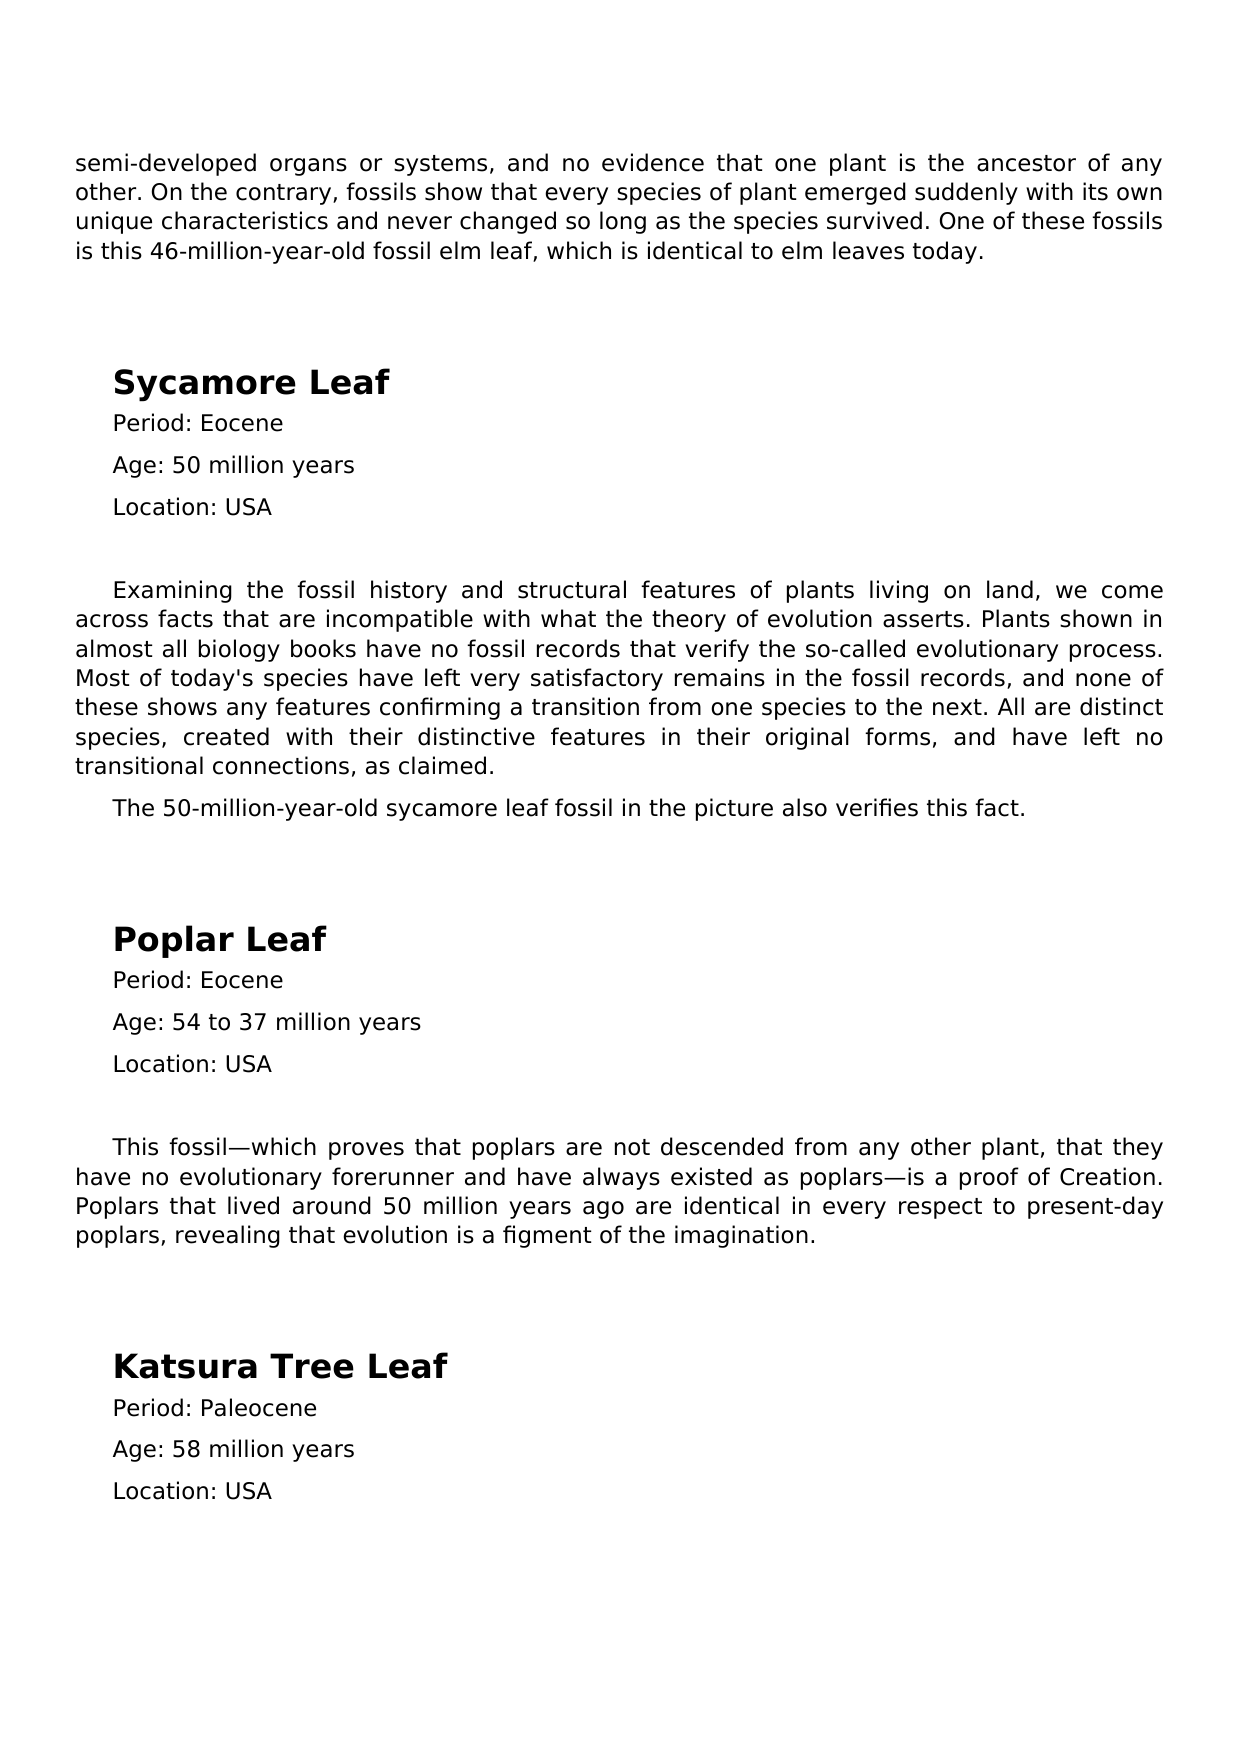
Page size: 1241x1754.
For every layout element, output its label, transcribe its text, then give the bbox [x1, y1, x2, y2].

text Age: 50 million years [75, 452, 1165, 479]
text Location: USA [75, 494, 1165, 521]
text Age: 54 to 37 million years [75, 1009, 1165, 1036]
text Period: Eocene [75, 967, 1165, 994]
text Age: 58 million years [75, 1436, 1165, 1463]
text The 50-million-year-old sycamore leaf fossil in the picture also verifies this fact. [75, 795, 1165, 821]
subtitle Sycamore Leaf [112, 363, 1165, 402]
text semi-developed organs or systems, and no evidence that one plant is the ancestor of any other. On the contrary, fossils show that every species of plant emerged suddenly with its own unique characteristics and never changed so long as the species survived. One of these fossils is this 46-million-year-old fossil elm leaf, which is identical to elm leaves today. [75, 150, 1165, 264]
subtitle Katsura Tree Leaf [112, 1347, 1165, 1386]
text Location: USA [75, 1478, 1165, 1505]
text This fossil—which proves that poplars are not descended from any other plant, that they have no evolutionary forerunner and have always existed as poplars—is a proof of Creation. Poplars that lived around 50 million years ago are identical in every respect to present-day poplars, revealing that evolution is a figment of the imagination. [75, 1134, 1165, 1249]
text Examining the fossil history and structural features of plants living on land, we come across facts that are incompatible with what the theory of evolution asserts. Plants shown in almost all biology books have no fossil records that verify the so-called evolutionary process. Most of today's species have left very satisfactory remains in the fossil records, and none of these shows any features confirming a transition from one species to the next. All are distinct species, created with their distinctive features in their original forms, and have left no transitional connections, as claimed. [75, 577, 1165, 780]
text Period: Eocene [75, 410, 1165, 437]
text Period: Paleocene [75, 1395, 1165, 1421]
text Location: USA [75, 1051, 1165, 1077]
subtitle Poplar Leaf [112, 920, 1165, 959]
